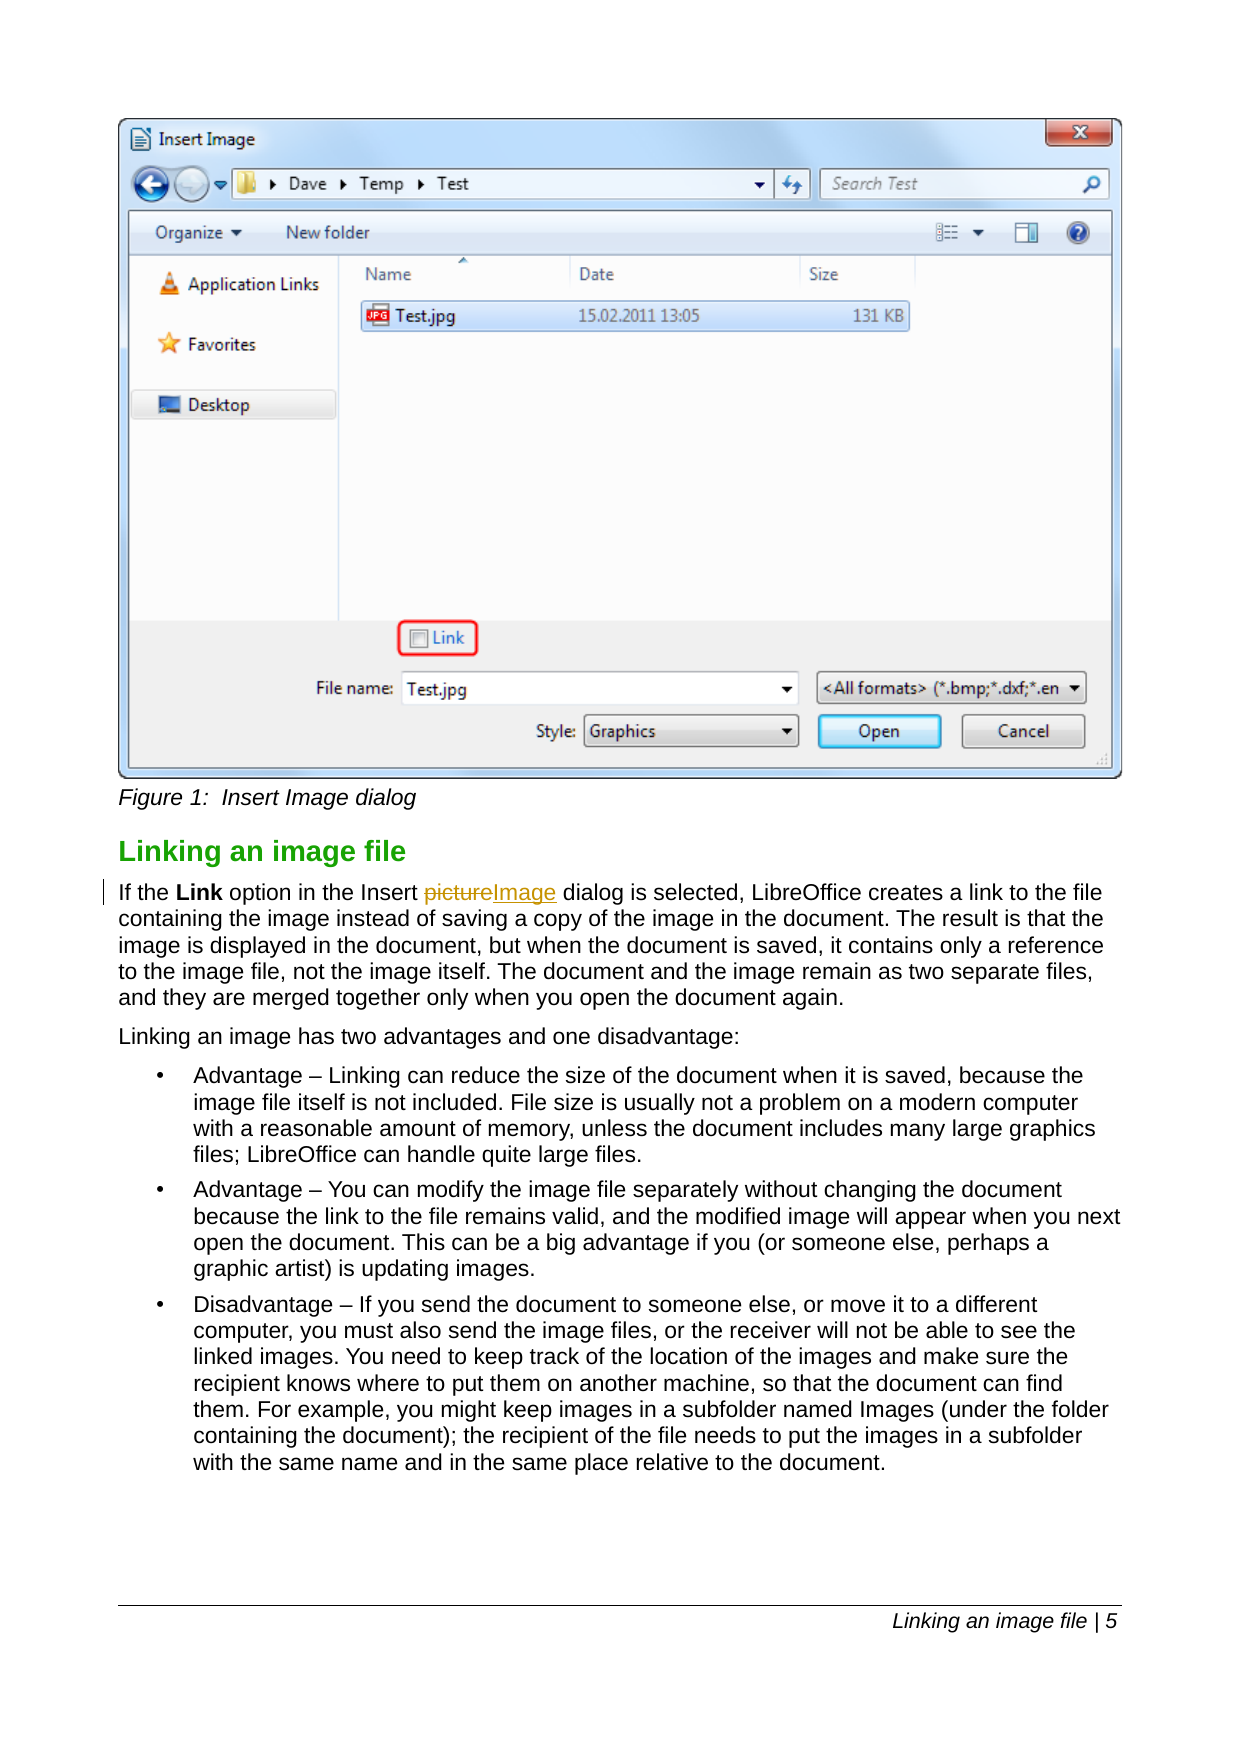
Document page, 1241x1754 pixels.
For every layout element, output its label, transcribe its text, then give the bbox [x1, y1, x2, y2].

picture [118, 118, 1123, 779]
text Figure 1: Insert Image dialog [118, 779, 1122, 810]
subtitle Linking an image file [118, 834, 1122, 867]
list Linking an image has two advantages and one disadvantage: [118, 1023, 1122, 1049]
list Advantage – You can modify the image file separately without changing the document because the link to the file remains valid, and the modified image will appear when you next open the document. This can be a big advantage if you (or someone else, perhaps a graphic artist) is updating images. [156, 1176, 1122, 1282]
list Advantage – Linking can reduce the size of the document when it is saved, because the image file itself is not included. File size is usually not a problem on a modern computer with a reasonable amount of memory, unless the document includes many large graphics files; LibreOffice can handle quite large files. [156, 1062, 1122, 1167]
list Disadvantage – If you send the document to someone else, or move it to a different computer, you must also send the image files, or the receiver will not be able to see the linked images. You need to keep track of the location of the images and make sure the recipient knows where to put them on another machine, so that the document can find them. For example, you might keep images in a subfolder named Images (under the folder containing the document); the recipient of the file needs to put the images in a subfolder with the same name and in the same place relative to the document. [156, 1291, 1122, 1475]
text If the Link option in the Insert Image dialog is selected, LibreOffice creates a link to the file containing the image instead of saving a copy of the image in the document. The result is that the image is displayed in the document, but when the document is saved, it contains only a reference to the image file, not the image itself. The document and the image remain as two separate files, and they are merged together only when you open the document again. [118, 879, 1122, 1011]
